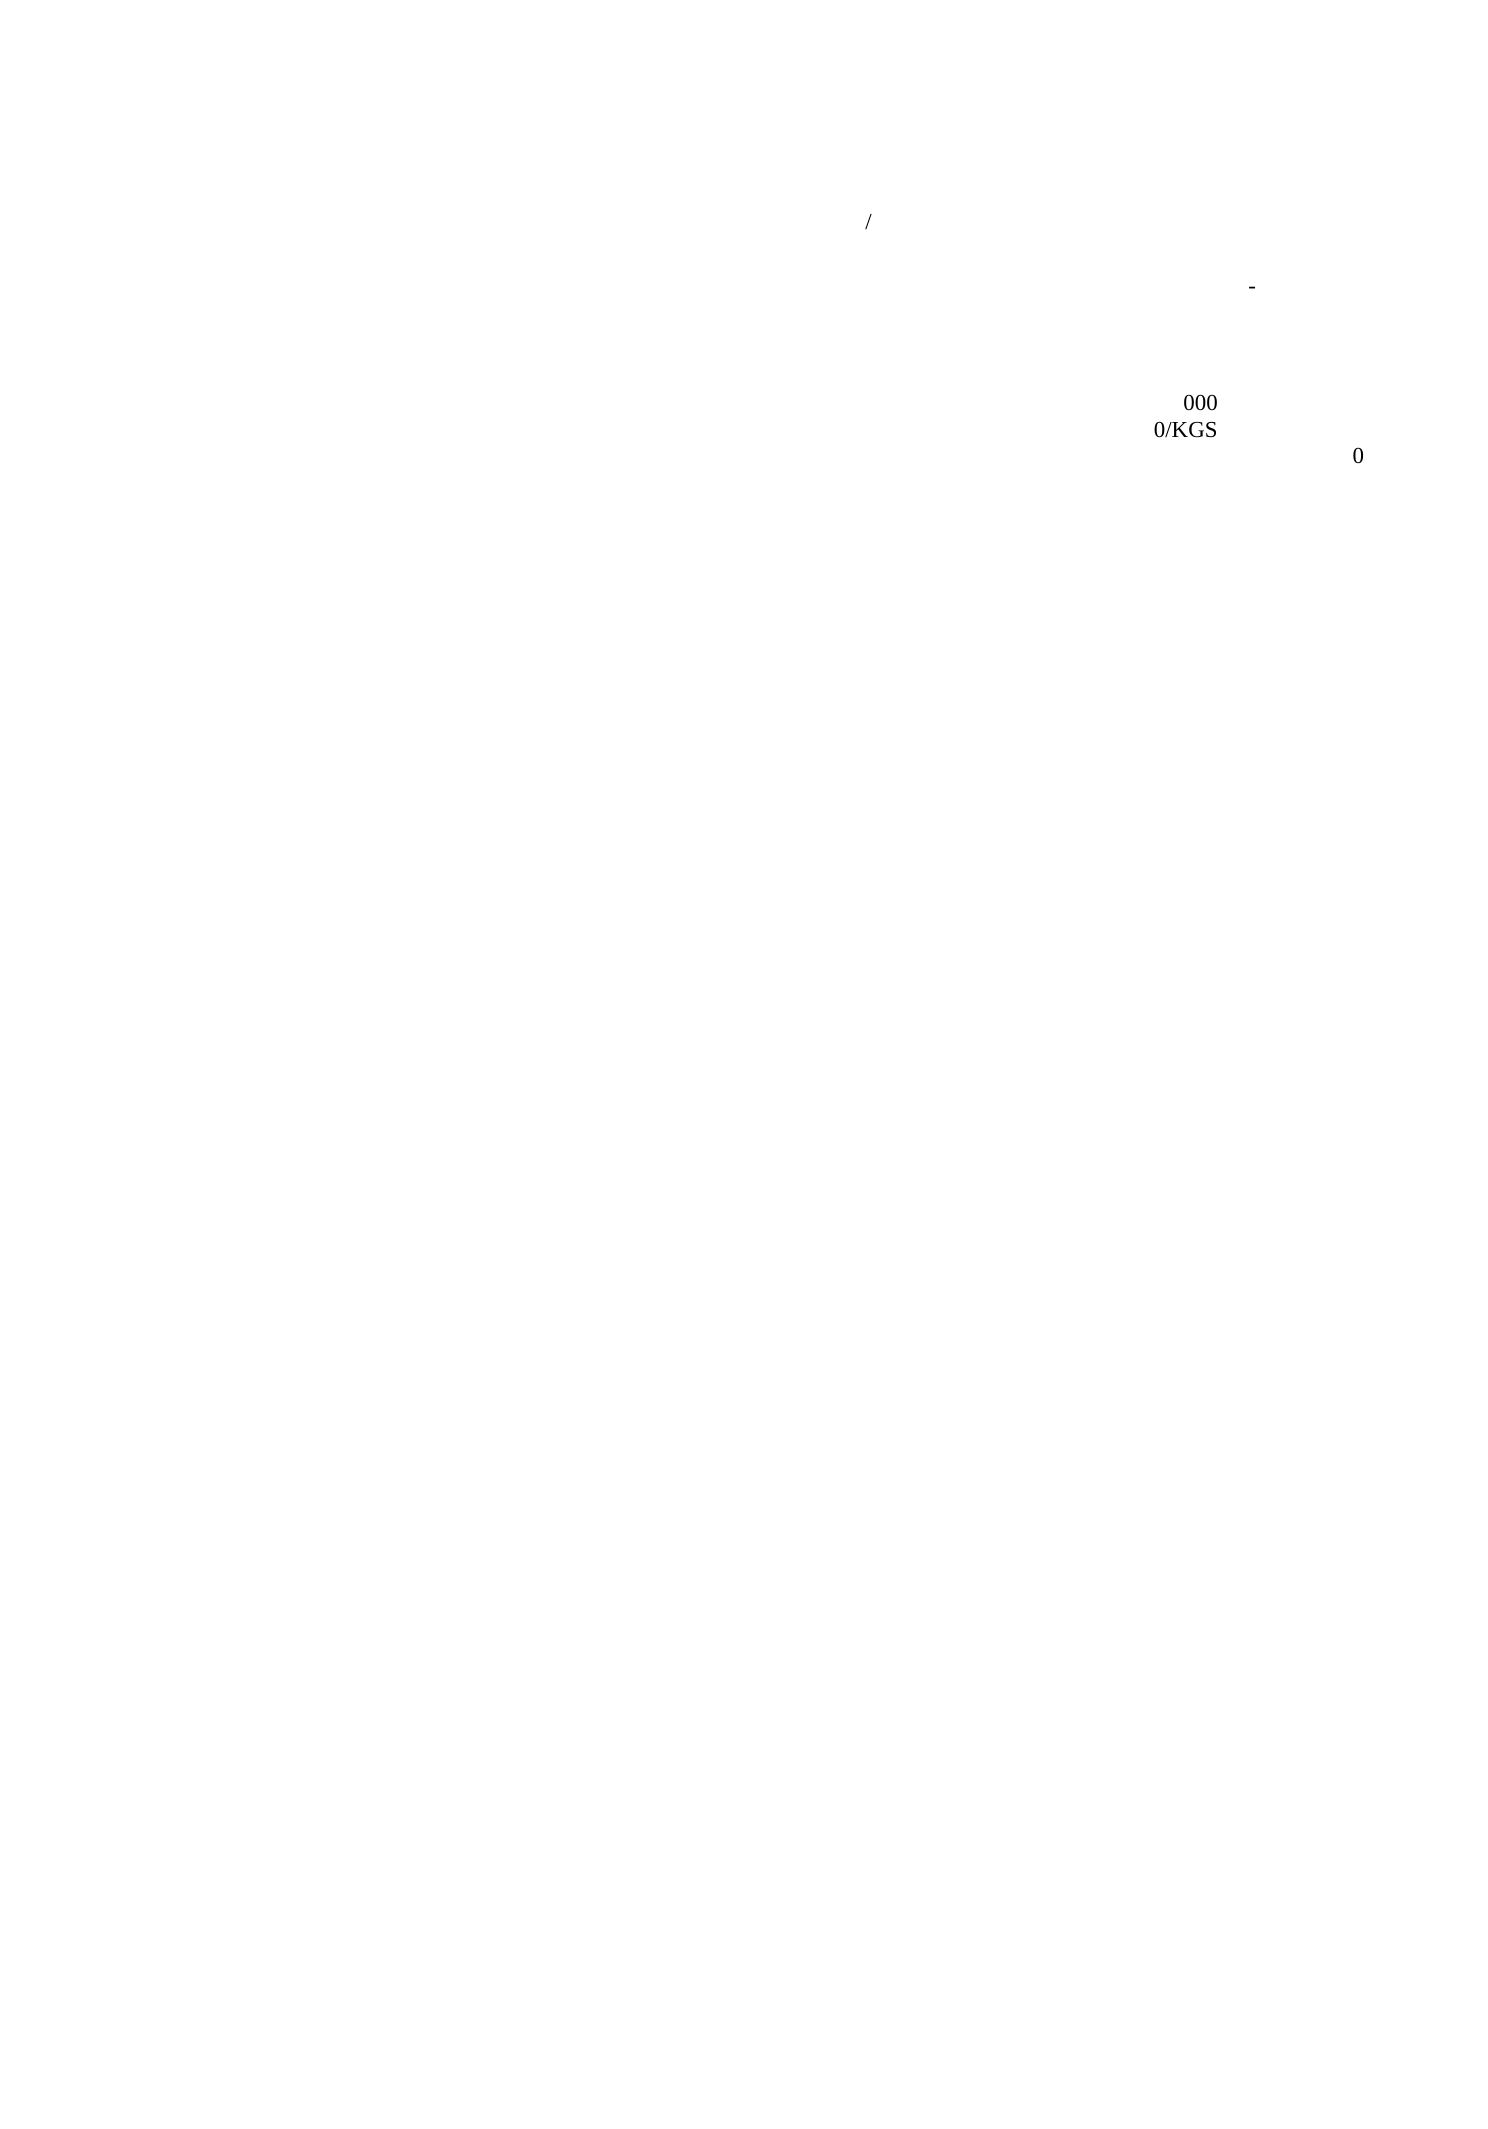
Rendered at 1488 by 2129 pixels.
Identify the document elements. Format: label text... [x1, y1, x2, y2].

table_header [1223, 176, 1369, 267]
table_header [47, 176, 798, 331]
table_cell <(amount_to_text(get_total_amount(o.invoice_line, o.insurance))).upper() or ''> [47, 331, 1024, 474]
table_cell <o.sale_id and o.sale_id.po_number or ''> - <o.sale_id and get_date(o.sale_id.po_date) or ''> [798, 267, 1369, 331]
table_cell <o.agency_comm> [47, 474, 1369, 538]
table_cell <get_total_kgs(o.invoice_line, o.insurance)>0000/KGS [1024, 331, 1223, 474]
table_header <o.vvt_number and o.vvt_number or ''> / <get_date(o.date_invoice)> [798, 176, 1223, 267]
table_cell <get_total_amount(o.invoice_line, o.insurance)>0 [1223, 331, 1369, 474]
